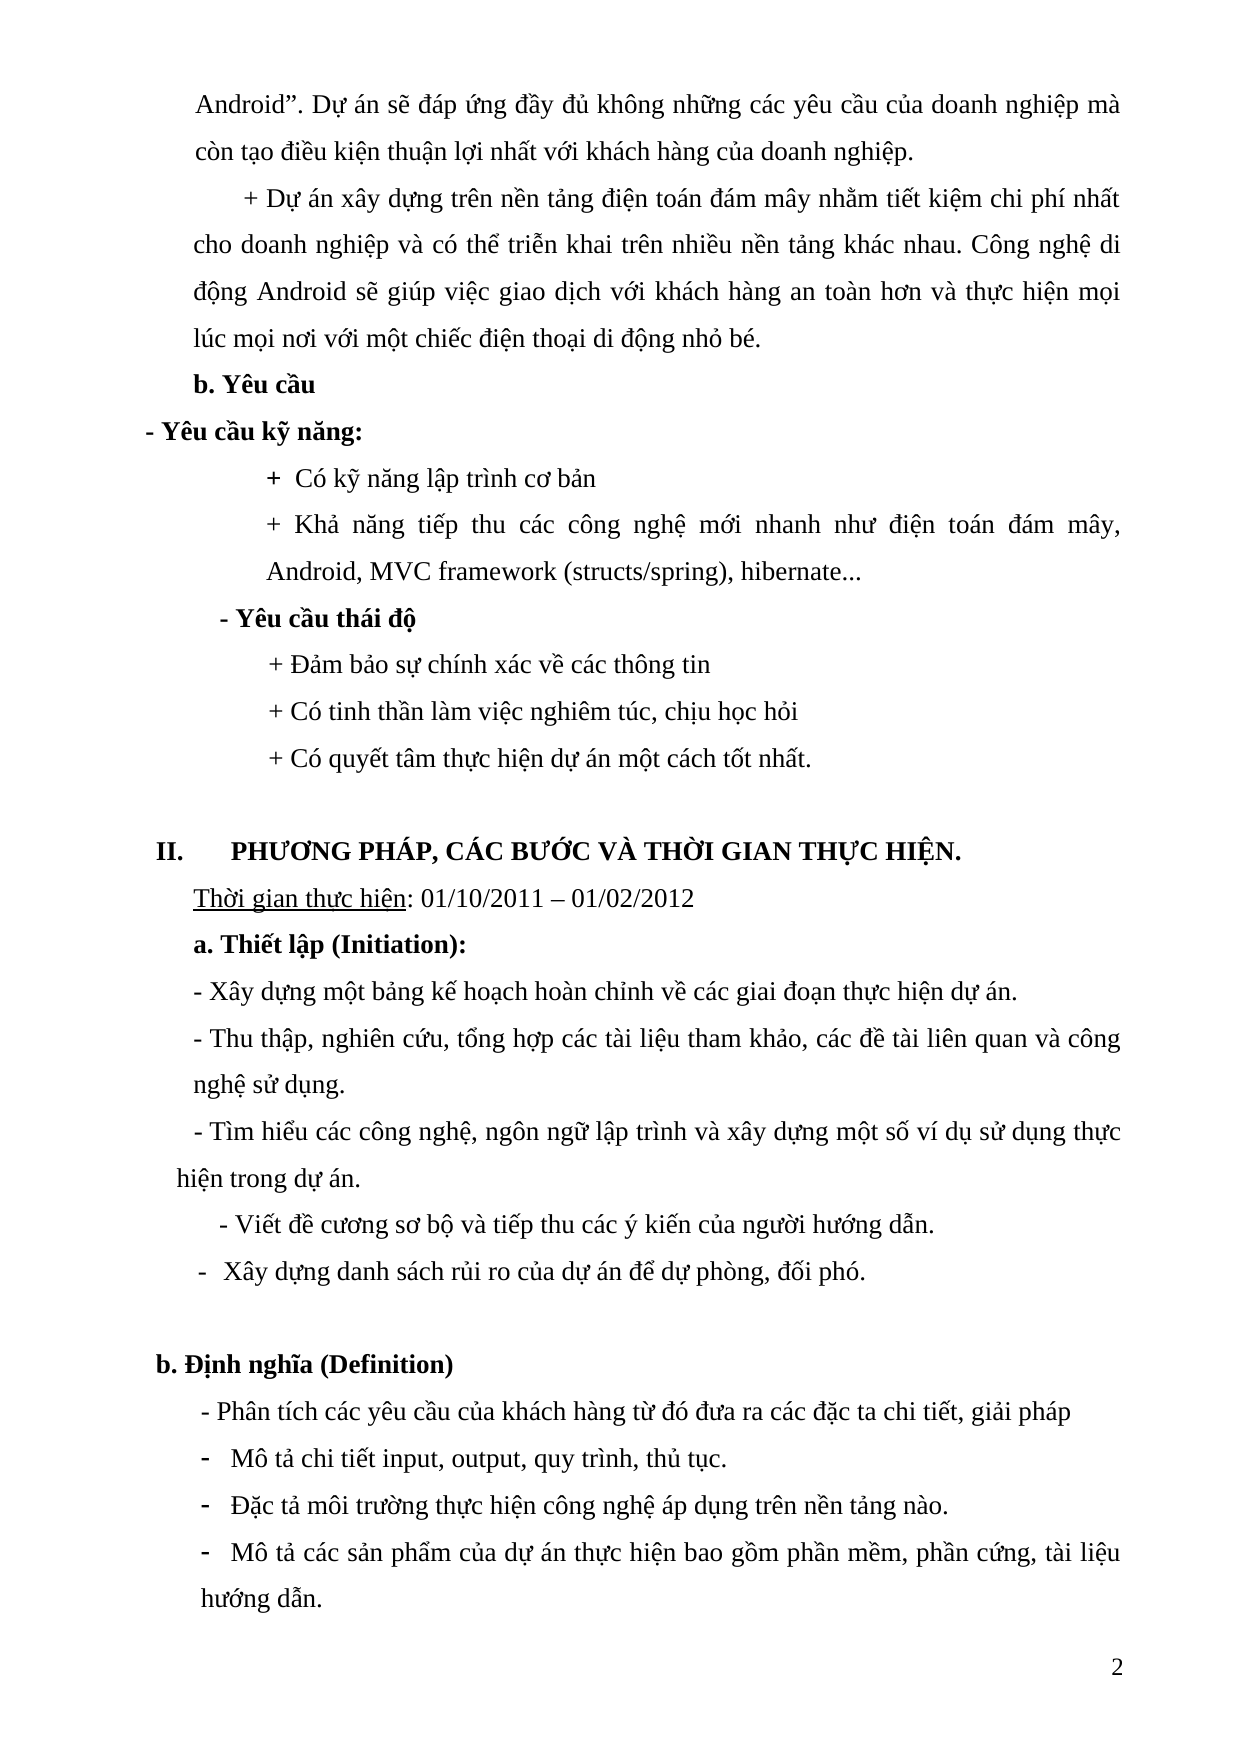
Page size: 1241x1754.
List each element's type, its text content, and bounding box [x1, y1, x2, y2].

list Mô tả chi tiết input, output, quy trình, thủ tục. [201, 1442, 1122, 1473]
text + Có kỹ năng lập trình cơ bản [266, 462, 1122, 493]
text a. Thiết lập (Initiation): [193, 929, 1122, 960]
text - Yêu cầu thái độ [118, 602, 1122, 633]
text b. Yêu cầu [193, 369, 1122, 400]
list Mô tả các sản phẩm của dự án thực hiện bao gồm phần mềm, phần cứng, tài liệu hướng dẫn. [201, 1536, 1122, 1614]
text + Có quyết tâm thực hiện dự án một cách tốt nhất. [193, 742, 1122, 773]
text Thời gian thực hiện: 01/10/2011 – 01/02/2012 [193, 882, 1122, 913]
list Tìm hiểu các công nghệ, ngôn ngữ lập trình và xây dựng một số ví dụ sử dụng thực hiện trong dự án. [176, 1115, 1122, 1193]
list Đặc tả môi trường thực hiện công nghệ áp dụng trên nền tảng nào. [201, 1489, 1122, 1520]
text - Xây dựng một bảng kế hoạch hoàn chỉnh về các giai đoạn thực hiện dự án. [193, 975, 1122, 1006]
list PHƯƠNG PHÁP, CÁC BƯỚC VÀ THỜI GIAN THỰC HIỆN. [156, 835, 1122, 866]
text - Yêu cầu kỹ năng: [118, 415, 1122, 446]
text b. Định nghĩa (Definition) [156, 1349, 1122, 1380]
text + Khả năng tiếp thu các công nghệ mới nhanh như điện toán đám mây, Android, MVC framework (structs/spring), hibernate... [266, 509, 1122, 586]
text + Có tinh thần làm việc nghiêm túc, chịu học hỏi [193, 695, 1122, 726]
text + Dự án xây dựng trên nền tảng điện toán đám mây nhằm tiết kiệm chi phí nhất cho doanh nghiệp và có thể triễn khai trên nhiều nền tảng khác nhau. Công nghệ di động Android sẽ giúp việc giao dịch với khách hàng an toàn hơn và thực hiện mọi lúc mọi nơi với một chiếc điện thoại di động nhỏ bé. [193, 182, 1122, 353]
text - Thu thập, nghiên cứu, tổng hợp các tài liệu tham khảo, các đề tài liên quan và công nghệ sử dụng. [193, 1022, 1122, 1100]
text - Viết đề cương sơ bộ và tiếp thu các ý kiến của người hướng dẫn. [199, 1209, 1122, 1240]
text Android”. Dự án sẽ đáp ứng đầy đủ không những các yêu cầu của doanh nghiệp mà còn tạo điều kiện thuận lợi nhất với khách hàng của doanh nghiệp. [195, 89, 1122, 166]
text + Đảm bảo sự chính xác về các thông tin [193, 649, 1122, 680]
text - Phân tích các yêu cầu của khách hàng từ đó đưa ra các đặc ta chi tiết, giải pháp [201, 1395, 1122, 1426]
list Xây dựng danh sách rủi ro của dự án để dự phòng, đối phó. [198, 1255, 1122, 1286]
